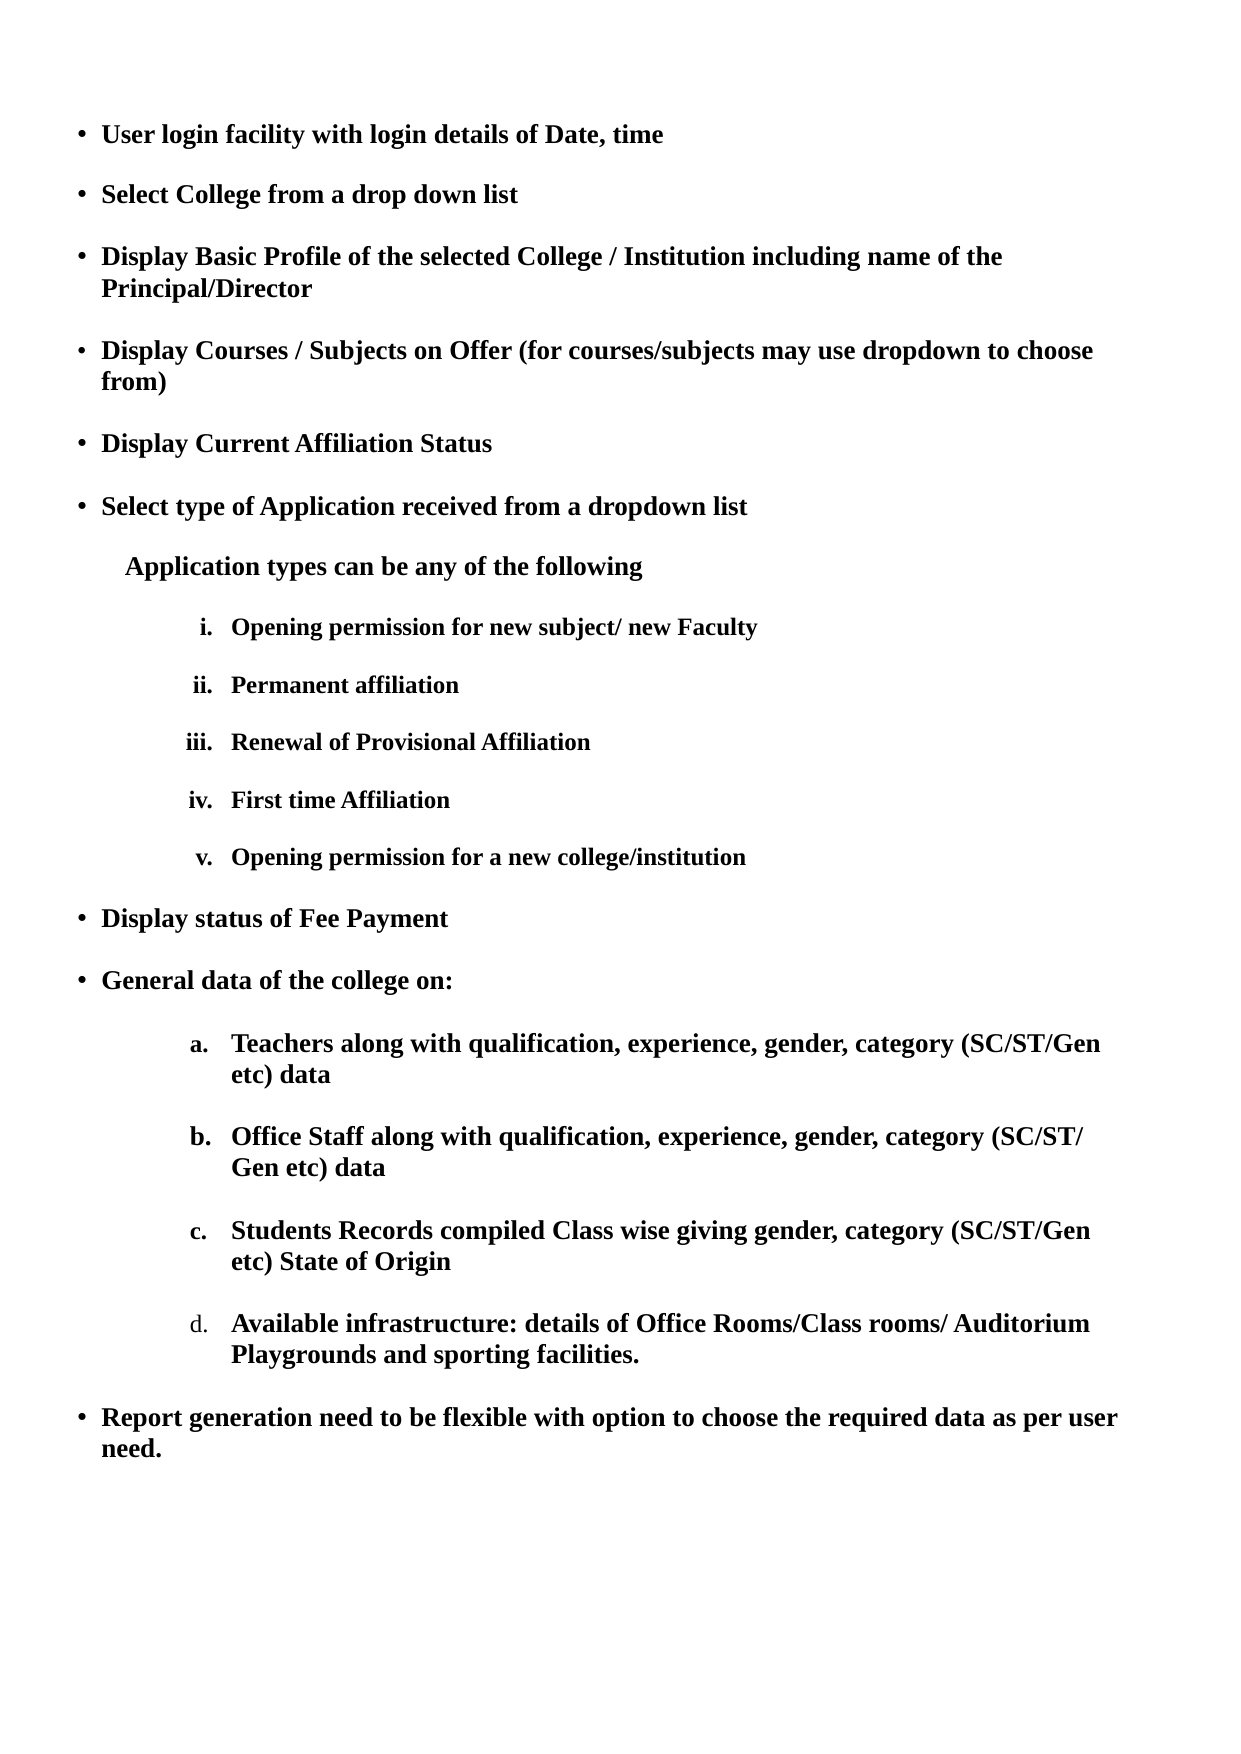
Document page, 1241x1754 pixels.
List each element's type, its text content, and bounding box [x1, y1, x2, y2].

list Display Courses / Subjects on Offer (for courses/subjects may use dropdown to choose from) [77, 334, 1122, 396]
list User login facility with login details of Date, time [77, 118, 1122, 149]
list Permanent affiliation [213, 670, 1122, 698]
list Display status of Fee Payment [77, 902, 1122, 933]
list Students Records compiled Class wise giving gender, category (SC/ST/Gen etc) State of Origin [189, 1214, 1122, 1276]
list Select College from a drop down list [77, 178, 1122, 209]
list Display Current Affiliation Status [77, 427, 1122, 459]
list Opening permission for a new college/institution [213, 842, 1122, 871]
list Available infrastructure: details of Office Rooms/Class rooms/ Auditorium Playgrounds and sporting facilities. [189, 1307, 1122, 1369]
list Office Staff along with qualification, experience, gender, category (SC/ST/ Gen etc) data [189, 1120, 1122, 1183]
list Opening permission for new subject/ new Faculty [213, 612, 1122, 641]
list Report generation need to be flexible with option to choose the required data as per user need. [77, 1401, 1122, 1463]
list General data of the college on: [77, 964, 1122, 996]
list Renewal of Provisional Affiliation [213, 727, 1122, 756]
list First time Affiliation [213, 785, 1122, 813]
list Select type of Application received from a dropdown list [77, 490, 1122, 521]
list Display Basic Profile of the selected College / Institution including name of the Principal/Director [77, 241, 1122, 303]
list Teachers along with qualification, experience, gender, category (SC/ST/Gen etc) data [189, 1027, 1122, 1089]
list Application types can be any of the following [101, 550, 1122, 581]
